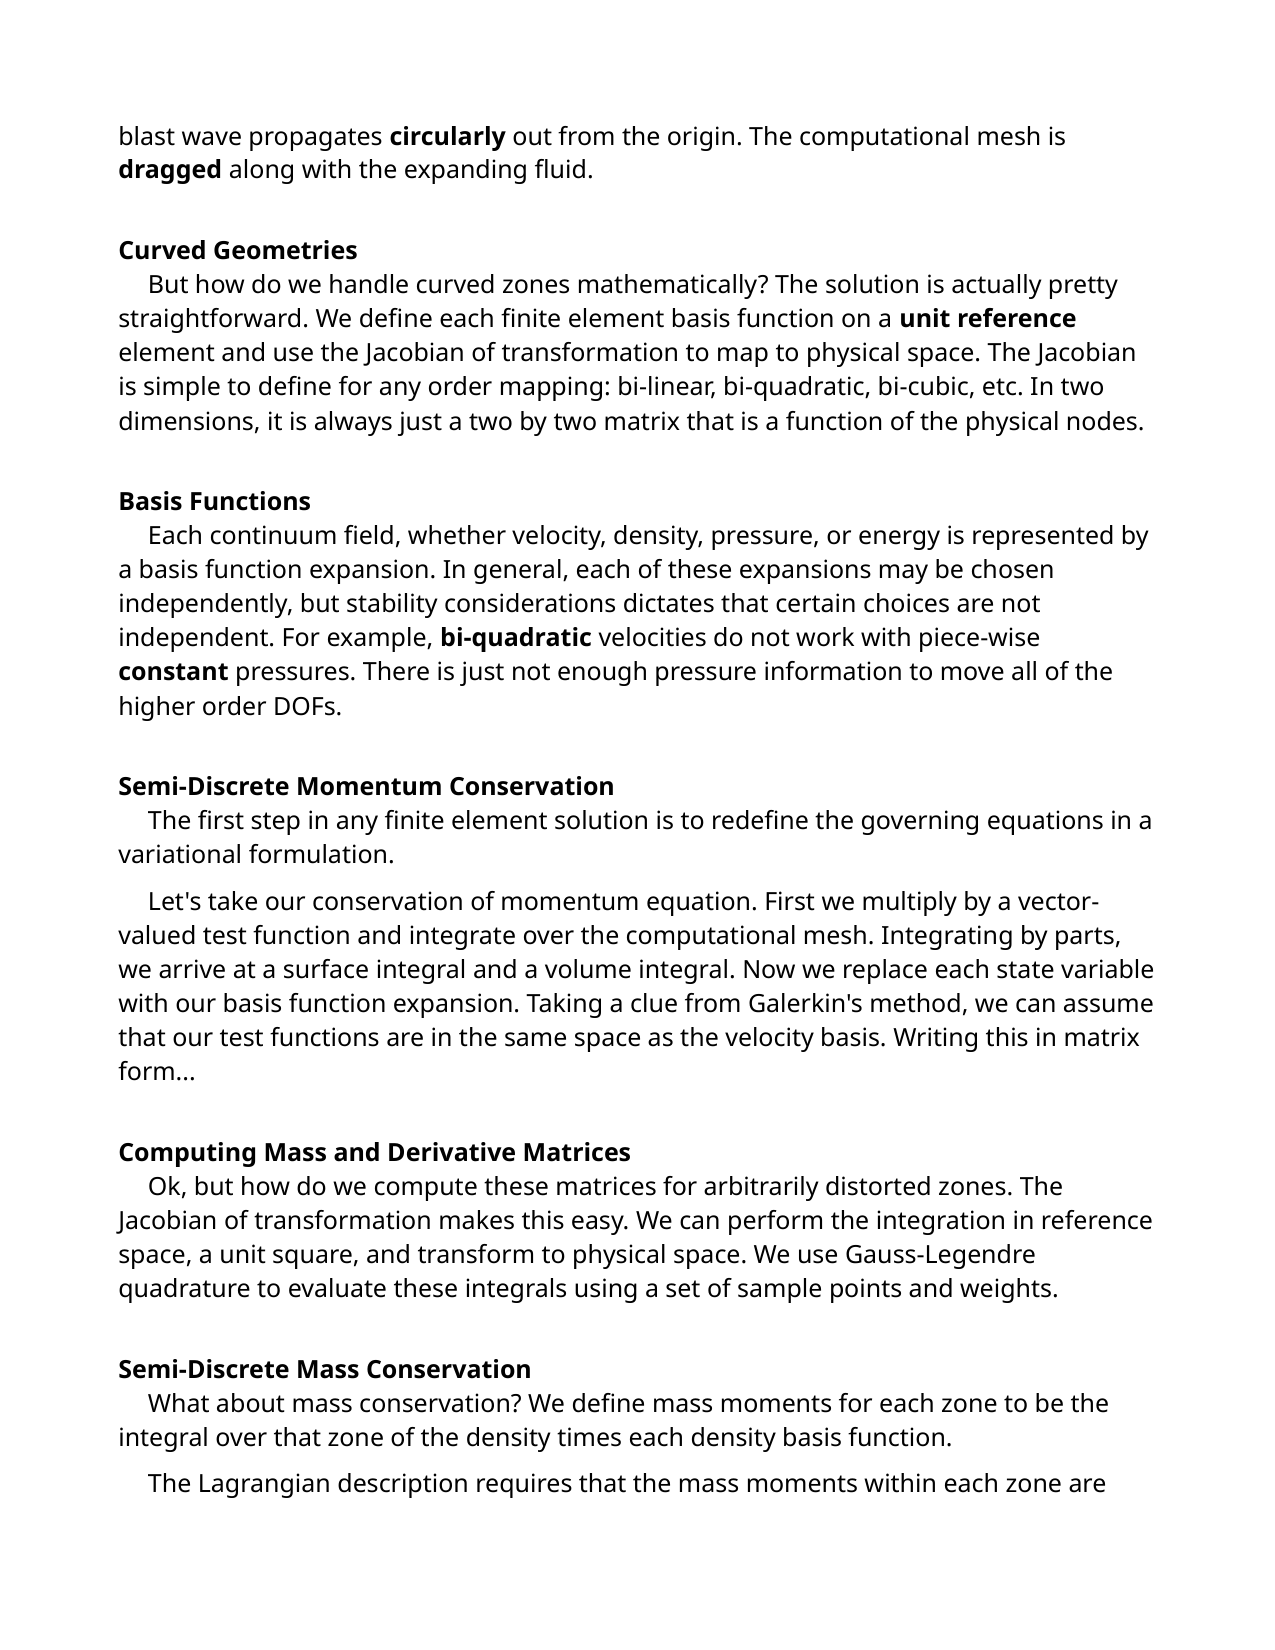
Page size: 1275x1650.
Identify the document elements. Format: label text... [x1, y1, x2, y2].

text Semi-Discrete Mass Conservation [118, 1351, 1157, 1385]
text Let's take our conservation of momentum equation. First we multiply by a vector-valued test function and integrate over the computational mesh. Integrating by parts, we arrive at a surface integral and a volume integral. Now we replace each state variable with our basis function expansion. Taking a clue from Galerkin's method, we can assume that our test functions are in the same space as the velocity basis. Writing this in matrix form... [118, 883, 1157, 1088]
text Semi-Discrete Momentum Conservation [118, 769, 1157, 803]
text blast wave propagates circularly out from the origin. The computational mesh is dragged along with the expanding fluid. [118, 118, 1157, 186]
text But how do we handle curved zones mathematically? The solution is actually pretty straightforward. We define each finite element basis function on a unit reference element and use the Jacobian of transformation to map to physical space. The Jacobian is simple to define for any order mapping: bi-linear, bi-quadratic, bi-cubic, etc. In two dimensions, it is always just a two by two matrix that is a function of the physical nodes. [118, 267, 1157, 437]
text The first step in any finite element solution is to redefine the governing equations in a variational formulation. [118, 803, 1157, 871]
text Each continuum field, whether velocity, density, pressure, or energy is represented by a basis function expansion. In general, each of these expansions may be chosen independently, but stability considerations dictates that certain choices are not independent. For example, bi-quadratic velocities do not work with piece-wise constant pressures. There is just not enough pressure information to move all of the higher order DOFs. [118, 518, 1157, 722]
text What about mass conservation? We define mass moments for each zone to be the integral over that zone of the density times each density basis function. [118, 1385, 1157, 1453]
text Ok, but how do we compute these matrices for arbitrarily distorted zones. The Jacobian of transformation makes this easy. We can perform the integration in reference space, a unit square, and transform to physical space. We use Gauss-Legendre quadrature to evaluate these integrals using a set of sample points and weights. [118, 1168, 1157, 1305]
text Curved Geometries [118, 233, 1157, 267]
text Basis Functions [118, 484, 1157, 518]
text The Lagrangian description requires that the mass moments within each zone are [118, 1466, 1157, 1500]
text Computing Mass and Derivative Matrices [118, 1134, 1157, 1168]
